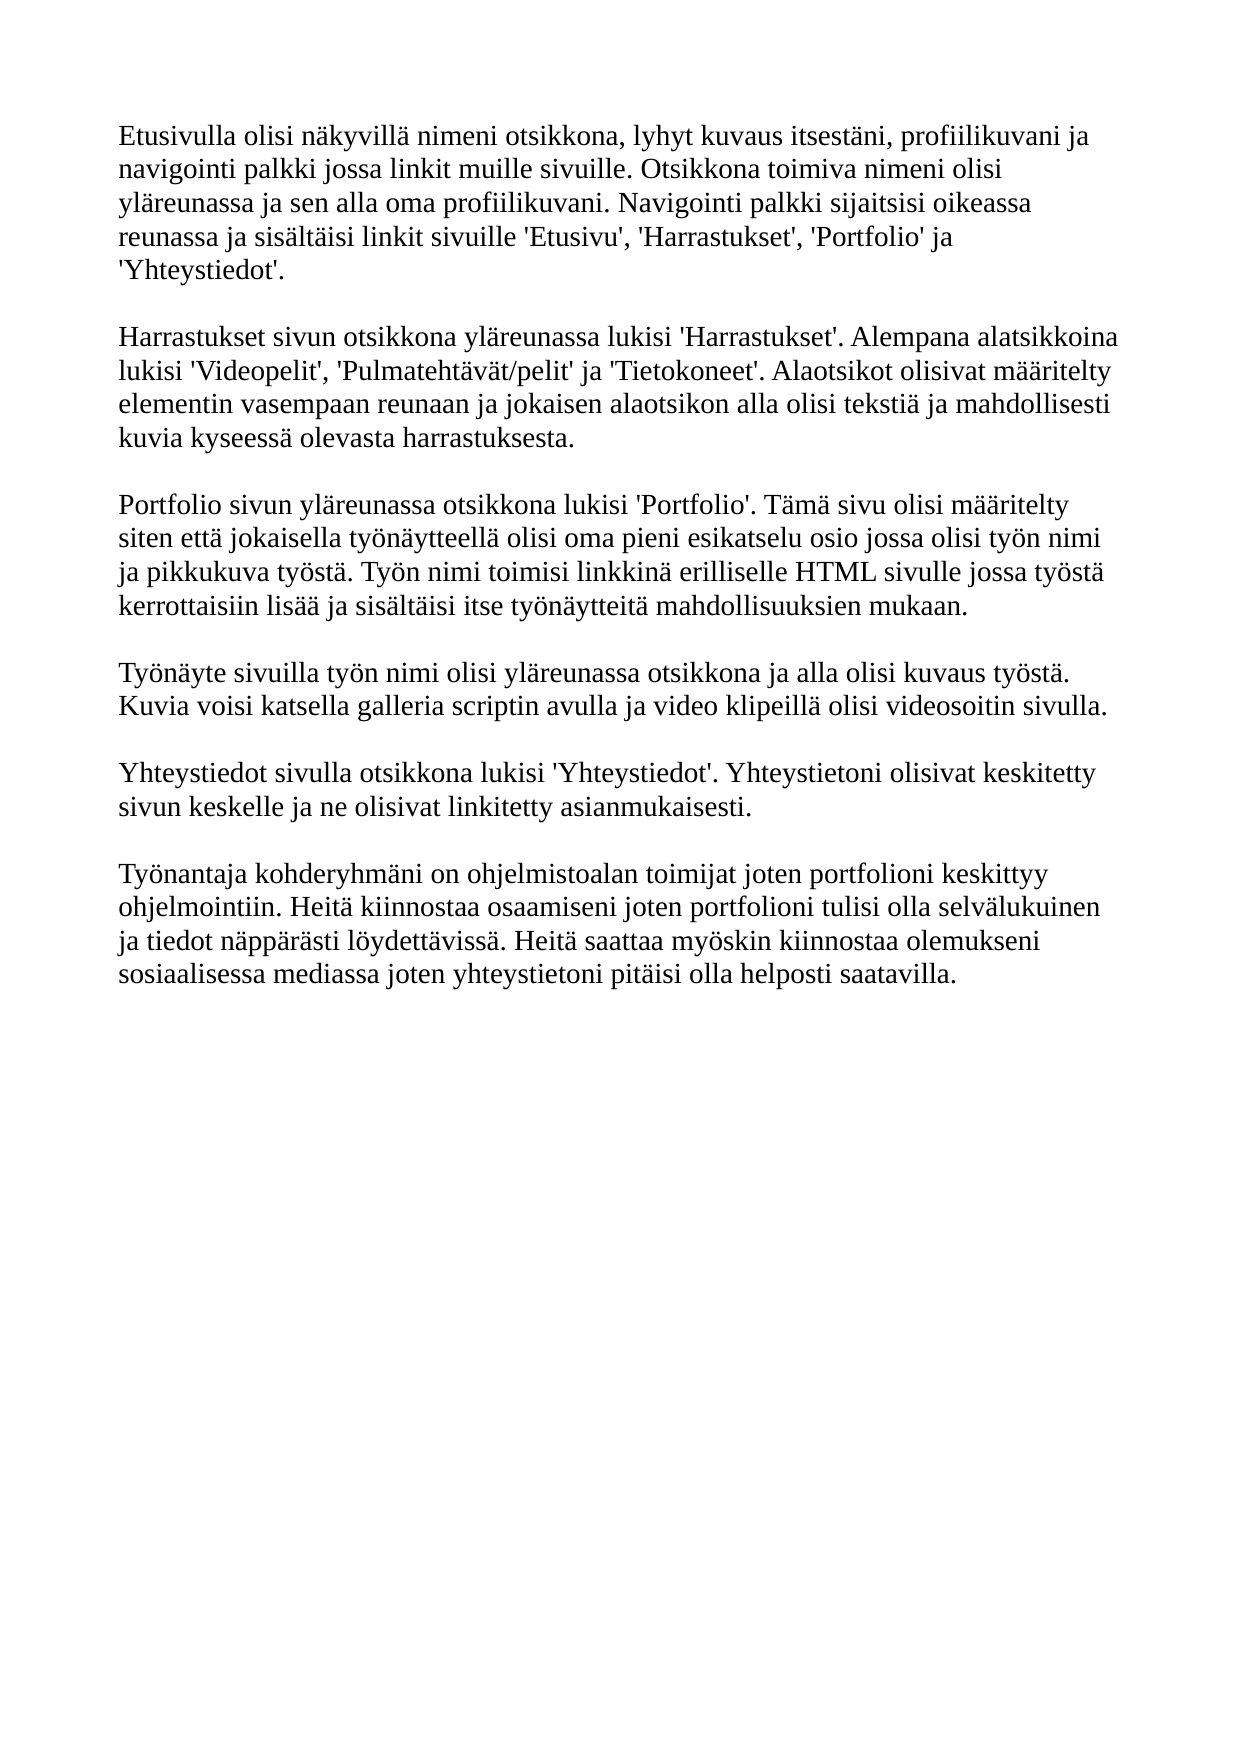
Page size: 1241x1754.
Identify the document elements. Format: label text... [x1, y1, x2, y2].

text Portfolio sivun yläreunassa otsikkona lukisi 'Portfolio'. Tämä sivu olisi määritelty siten että jokaisella työnäytteellä olisi oma pieni esikatselu osio jossa olisi työn nimi ja pikkukuva työstä. Työn nimi toimisi linkkinä erilliselle HTML sivulle jossa työstä kerrottaisiin lisää ja sisältäisi itse työnäytteitä mahdollisuuksien mukaan. [118, 487, 1122, 621]
text Harrastukset sivun otsikkona yläreunassa lukisi 'Harrastukset'. Alempana alatsikkoina lukisi 'Videopelit', 'Pulmatehtävät/pelit' ja 'Tietokoneet'. Alaotsikot olisivat määritelty elementin vasempaan reunaan ja jokaisen alaotsikon alla olisi tekstiä ja mahdollisesti kuvia kyseessä olevasta harrastuksesta. [118, 319, 1122, 453]
text Työnantaja kohderyhmäni on ohjelmistoalan toimijat joten portfolioni keskittyy ohjelmointiin. Heitä kiinnostaa osaamiseni joten portfolioni tulisi olla selvälukuinen ja tiedot näppärästi löydettävissä. Heitä saattaa myöskin kiinnostaa olemukseni sosiaalisessa mediassa joten yhteystietoni pitäisi olla helposti saatavilla. [118, 856, 1122, 990]
text Työnäyte sivuilla työn nimi olisi yläreunassa otsikkona ja alla olisi kuvaus työstä. Kuvia voisi katsella galleria scriptin avulla ja video klipeillä olisi videosoitin sivulla. [118, 655, 1122, 722]
text Yhteystiedot sivulla otsikkona lukisi 'Yhteystiedot'. Yhteystietoni olisivat keskitetty sivun keskelle ja ne olisivat linkitetty asianmukaisesti. [118, 755, 1122, 822]
text Etusivulla olisi näkyvillä nimeni otsikkona, lyhyt kuvaus itsestäni, profiilikuvani ja navigointi palkki jossa linkit muille sivuille. Otsikkona toimiva nimeni olisi yläreunassa ja sen alla oma profiilikuvani. Navigointi palkki sijaitsisi oikeassa reunassa ja sisältäisi linkit sivuille 'Etusivu', 'Harrastukset', 'Portfolio' ja 'Yhteystiedot'. [118, 118, 1122, 286]
